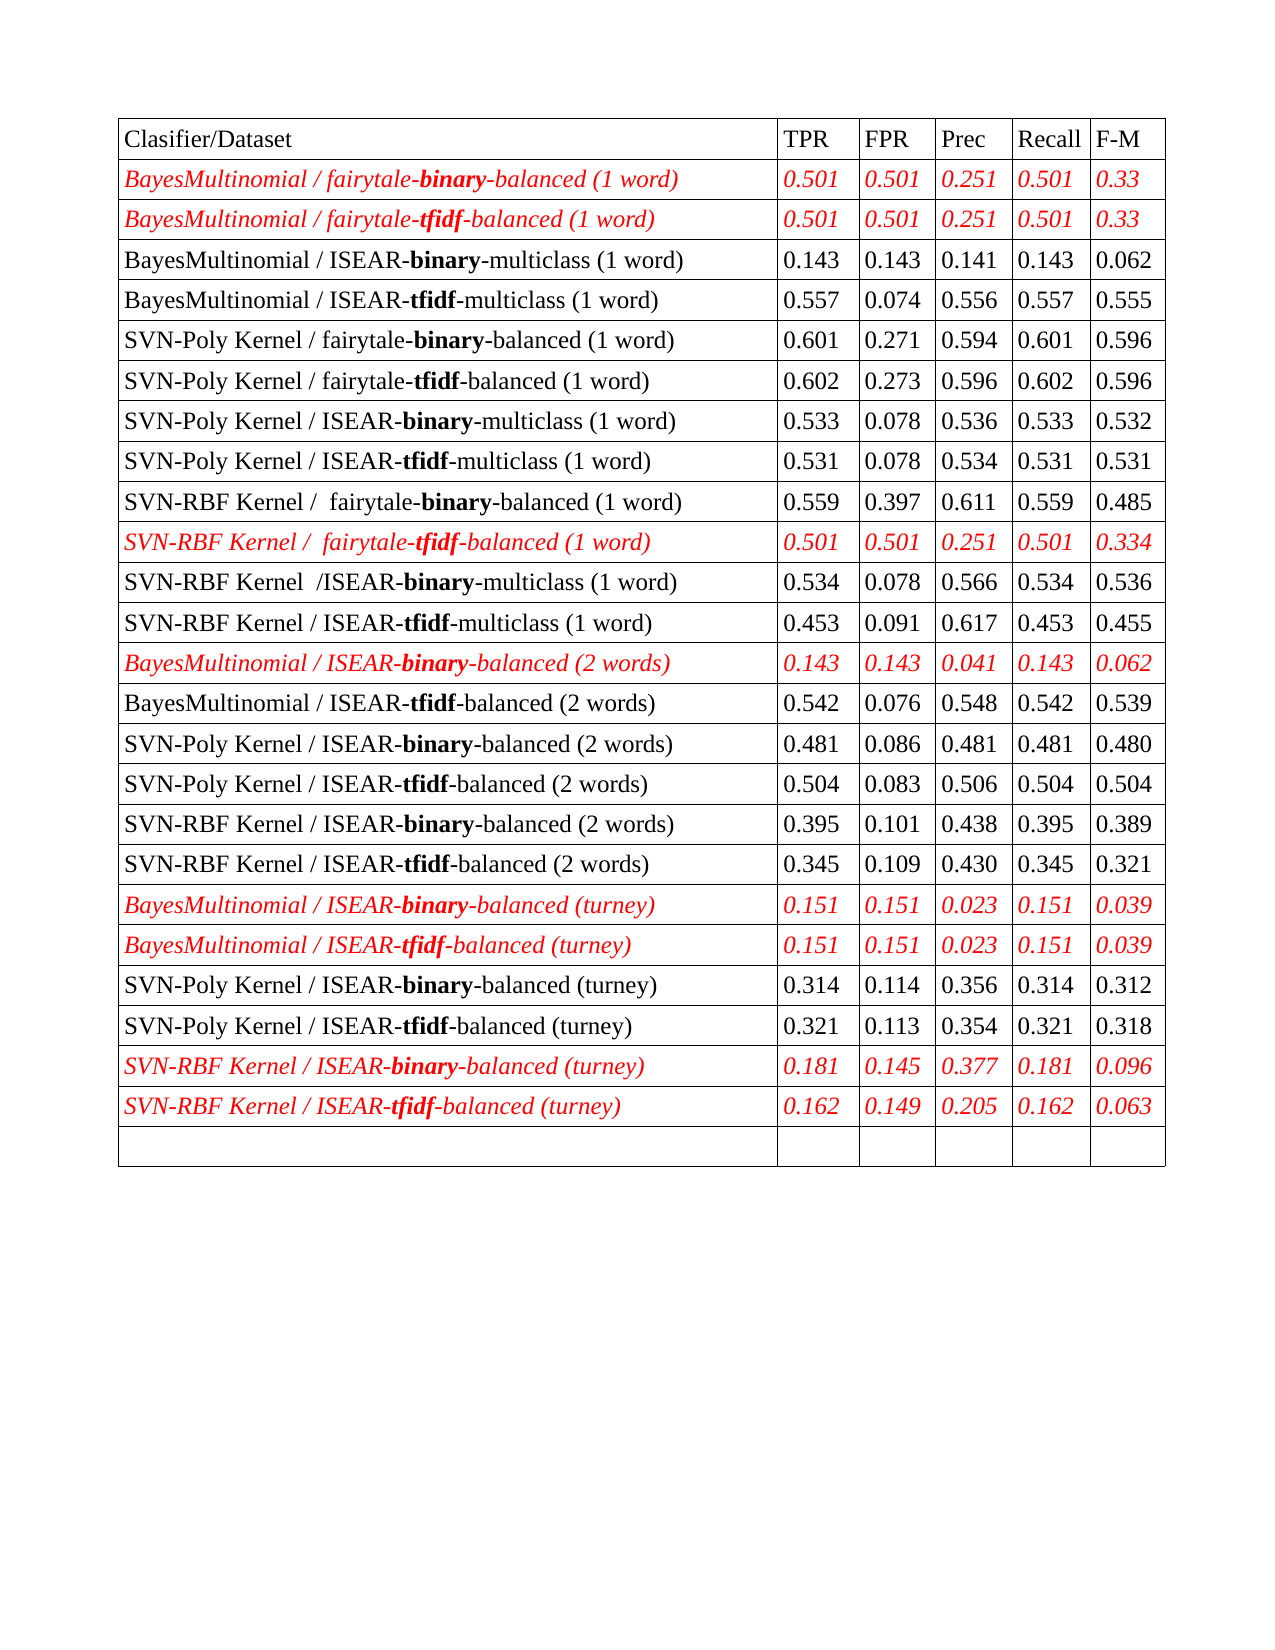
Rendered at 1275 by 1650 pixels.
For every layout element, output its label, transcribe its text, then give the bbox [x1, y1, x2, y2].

table_cell 0.542 [778, 684, 859, 723]
table_header FPR [860, 119, 935, 158]
table_cell 0.041 [936, 643, 1012, 682]
table_cell 0.151 [1013, 925, 1090, 965]
table_cell 0.397 [860, 482, 935, 521]
table_header Recall [1013, 119, 1090, 158]
table_cell 0.33 [1091, 200, 1165, 239]
table_cell 0.113 [860, 1006, 935, 1045]
table_cell 0.531 [778, 442, 859, 481]
table_cell 0.33 [1091, 160, 1165, 199]
table_cell 0.151 [1013, 885, 1090, 924]
table_header Clasifier/Dataset [119, 119, 777, 158]
table_cell 0.536 [936, 401, 1012, 441]
table_cell 0.151 [860, 925, 935, 965]
table_cell 0.062 [1091, 240, 1165, 279]
table_cell 0.481 [1013, 724, 1090, 763]
table_cell BayesMultinomial / ISEAR-tfidf-balanced (turney) [119, 925, 777, 965]
table_cell 0.430 [936, 845, 1012, 884]
table_cell SVN-RBF Kernel / ISEAR-tfidf-balanced (2 words) [119, 845, 777, 884]
table_cell 0.481 [936, 724, 1012, 763]
table_cell 0.453 [778, 603, 859, 642]
table_cell 0.143 [1013, 643, 1090, 682]
table_cell 0.109 [860, 845, 935, 884]
table_cell SVN-Poly Kernel / fairytale-tfidf-balanced (1 word) [119, 361, 777, 400]
table_cell 0.023 [936, 885, 1012, 924]
table_cell 0.314 [778, 966, 859, 1005]
table_cell 0.078 [860, 401, 935, 441]
table_cell 0.149 [860, 1087, 935, 1126]
table_cell 0.542 [1013, 684, 1090, 723]
table_cell 0.532 [1091, 401, 1165, 441]
table_cell 0.504 [1013, 764, 1090, 803]
table_cell 0.455 [1091, 603, 1165, 642]
table_cell 0.594 [936, 321, 1012, 360]
table_cell SVN-Poly Kernel / ISEAR-tfidf-multiclass (1 word) [119, 442, 777, 481]
table_cell BayesMultinomial / fairytale-binary-balanced (1 word) [119, 160, 777, 199]
table_cell 0.091 [860, 603, 935, 642]
table_cell 0.531 [1013, 442, 1090, 481]
table_cell 0.143 [778, 643, 859, 682]
table_cell 0.334 [1091, 522, 1165, 562]
table_cell 0.162 [1013, 1087, 1090, 1126]
table_cell 0.078 [860, 563, 935, 602]
table_cell 0.501 [1013, 522, 1090, 562]
table_cell 0.086 [860, 724, 935, 763]
table_cell 0.557 [1013, 280, 1090, 320]
table_cell 0.062 [1091, 643, 1165, 682]
table_cell 0.101 [860, 805, 935, 844]
table_cell 0.321 [778, 1006, 859, 1045]
table_cell 0.504 [778, 764, 859, 803]
table_cell 0.501 [778, 160, 859, 199]
table_cell 0.534 [778, 563, 859, 602]
table_cell 0.506 [936, 764, 1012, 803]
table_cell 0.271 [860, 321, 935, 360]
table_cell 0.395 [1013, 805, 1090, 844]
table_cell SVN-RBF Kernel /ISEAR-binary-multiclass (1 word) [119, 563, 777, 602]
table_cell 0.501 [778, 522, 859, 562]
table_cell 0.321 [1091, 845, 1165, 884]
table_cell 0.143 [860, 240, 935, 279]
table_cell 0.504 [1091, 764, 1165, 803]
table_cell 0.602 [1013, 361, 1090, 400]
table_cell BayesMultinomial / ISEAR-binary-multiclass (1 word) [119, 240, 777, 279]
table_cell SVN-RBF Kernel / ISEAR-tfidf-multiclass (1 word) [119, 603, 777, 642]
table_cell BayesMultinomial / fairytale-tfidf-balanced (1 word) [119, 200, 777, 239]
table_cell 0.556 [936, 280, 1012, 320]
table_cell BayesMultinomial / ISEAR-tfidf-multiclass (1 word) [119, 280, 777, 320]
table_cell SVN-Poly Kernel / ISEAR-binary-multiclass (1 word) [119, 401, 777, 441]
table_cell 0.205 [936, 1087, 1012, 1126]
table_cell 0.531 [1091, 442, 1165, 481]
table_cell [1013, 1127, 1090, 1166]
table_cell 0.501 [1013, 200, 1090, 239]
table_cell SVN-RBF Kernel / ISEAR-binary-balanced (turney) [119, 1046, 777, 1086]
table_cell 0.143 [1013, 240, 1090, 279]
table_cell 0.480 [1091, 724, 1165, 763]
table_cell 0.566 [936, 563, 1012, 602]
table_cell 0.096 [1091, 1046, 1165, 1086]
table_cell 0.145 [860, 1046, 935, 1086]
table_cell 0.345 [778, 845, 859, 884]
table_cell 0.345 [1013, 845, 1090, 884]
table_cell [936, 1127, 1012, 1166]
table_cell 0.251 [936, 200, 1012, 239]
table_cell 0.601 [1013, 321, 1090, 360]
table_cell 0.151 [778, 885, 859, 924]
table_cell 0.438 [936, 805, 1012, 844]
table_header Prec [936, 119, 1012, 158]
table_cell 0.501 [860, 522, 935, 562]
table_cell 0.318 [1091, 1006, 1165, 1045]
table_cell 0.354 [936, 1006, 1012, 1045]
table_cell 0.039 [1091, 925, 1165, 965]
table_cell 0.596 [1091, 321, 1165, 360]
table_cell 0.039 [1091, 885, 1165, 924]
table_cell 0.143 [778, 240, 859, 279]
table_cell 0.151 [778, 925, 859, 965]
table_cell 0.377 [936, 1046, 1012, 1086]
table_header TPR [778, 119, 859, 158]
table_cell 0.481 [778, 724, 859, 763]
table_cell 0.596 [936, 361, 1012, 400]
table_cell 0.162 [778, 1087, 859, 1126]
table_cell 0.557 [778, 280, 859, 320]
table_cell SVN-Poly Kernel / fairytale-binary-balanced (1 word) [119, 321, 777, 360]
table_header F-M [1091, 119, 1165, 158]
table_cell [778, 1127, 859, 1166]
table_cell 0.063 [1091, 1087, 1165, 1126]
table_cell 0.083 [860, 764, 935, 803]
table_cell 0.143 [860, 643, 935, 682]
table_cell 0.356 [936, 966, 1012, 1005]
table_cell 0.536 [1091, 563, 1165, 602]
table_cell SVN-Poly Kernel / ISEAR-tfidf-balanced (2 words) [119, 764, 777, 803]
table_cell 0.078 [860, 442, 935, 481]
table_cell SVN-RBF Kernel / fairytale-tfidf-balanced (1 word) [119, 522, 777, 562]
table_cell BayesMultinomial / ISEAR-binary-balanced (turney) [119, 885, 777, 924]
table_cell SVN-Poly Kernel / ISEAR-binary-balanced (turney) [119, 966, 777, 1005]
table_cell 0.533 [1013, 401, 1090, 441]
table_cell 0.501 [1013, 160, 1090, 199]
table_cell 0.074 [860, 280, 935, 320]
table_cell [1091, 1127, 1165, 1166]
table_cell 0.485 [1091, 482, 1165, 521]
table_cell SVN-Poly Kernel / ISEAR-binary-balanced (2 words) [119, 724, 777, 763]
table_cell SVN-RBF Kernel / ISEAR-binary-balanced (2 words) [119, 805, 777, 844]
table_cell 0.312 [1091, 966, 1165, 1005]
table_cell BayesMultinomial / ISEAR-tfidf-balanced (2 words) [119, 684, 777, 723]
table_cell 0.555 [1091, 280, 1165, 320]
table_cell 0.151 [860, 885, 935, 924]
table_cell 0.596 [1091, 361, 1165, 400]
table_cell 0.023 [936, 925, 1012, 965]
table_cell 0.534 [936, 442, 1012, 481]
table_cell 0.601 [778, 321, 859, 360]
table_cell SVN-RBF Kernel / ISEAR-tfidf-balanced (turney) [119, 1087, 777, 1126]
table_cell 0.539 [1091, 684, 1165, 723]
table_cell 0.501 [778, 200, 859, 239]
table_cell 0.251 [936, 160, 1012, 199]
table_cell 0.141 [936, 240, 1012, 279]
table_cell 0.314 [1013, 966, 1090, 1005]
table_cell 0.611 [936, 482, 1012, 521]
table_cell 0.559 [1013, 482, 1090, 521]
table_cell 0.534 [1013, 563, 1090, 602]
table_cell 0.501 [860, 200, 935, 239]
table_cell [860, 1127, 935, 1166]
table_cell SVN-RBF Kernel / fairytale-binary-balanced (1 word) [119, 482, 777, 521]
table_cell 0.076 [860, 684, 935, 723]
table_cell 0.395 [778, 805, 859, 844]
table_cell 0.501 [860, 160, 935, 199]
table_cell 0.453 [1013, 603, 1090, 642]
table_cell 0.321 [1013, 1006, 1090, 1045]
table_cell SVN-Poly Kernel / ISEAR-tfidf-balanced (turney) [119, 1006, 777, 1045]
table_cell [119, 1127, 777, 1166]
table_cell 0.617 [936, 603, 1012, 642]
table_cell 0.181 [1013, 1046, 1090, 1086]
table_cell 0.181 [778, 1046, 859, 1086]
table_cell 0.533 [778, 401, 859, 441]
table_cell 0.389 [1091, 805, 1165, 844]
table_cell 0.548 [936, 684, 1012, 723]
table_cell 0.251 [936, 522, 1012, 562]
table_cell BayesMultinomial / ISEAR-binary-balanced (2 words) [119, 643, 777, 682]
table_cell 0.114 [860, 966, 935, 1005]
table_cell 0.273 [860, 361, 935, 400]
table_cell 0.602 [778, 361, 859, 400]
table_cell 0.559 [778, 482, 859, 521]
